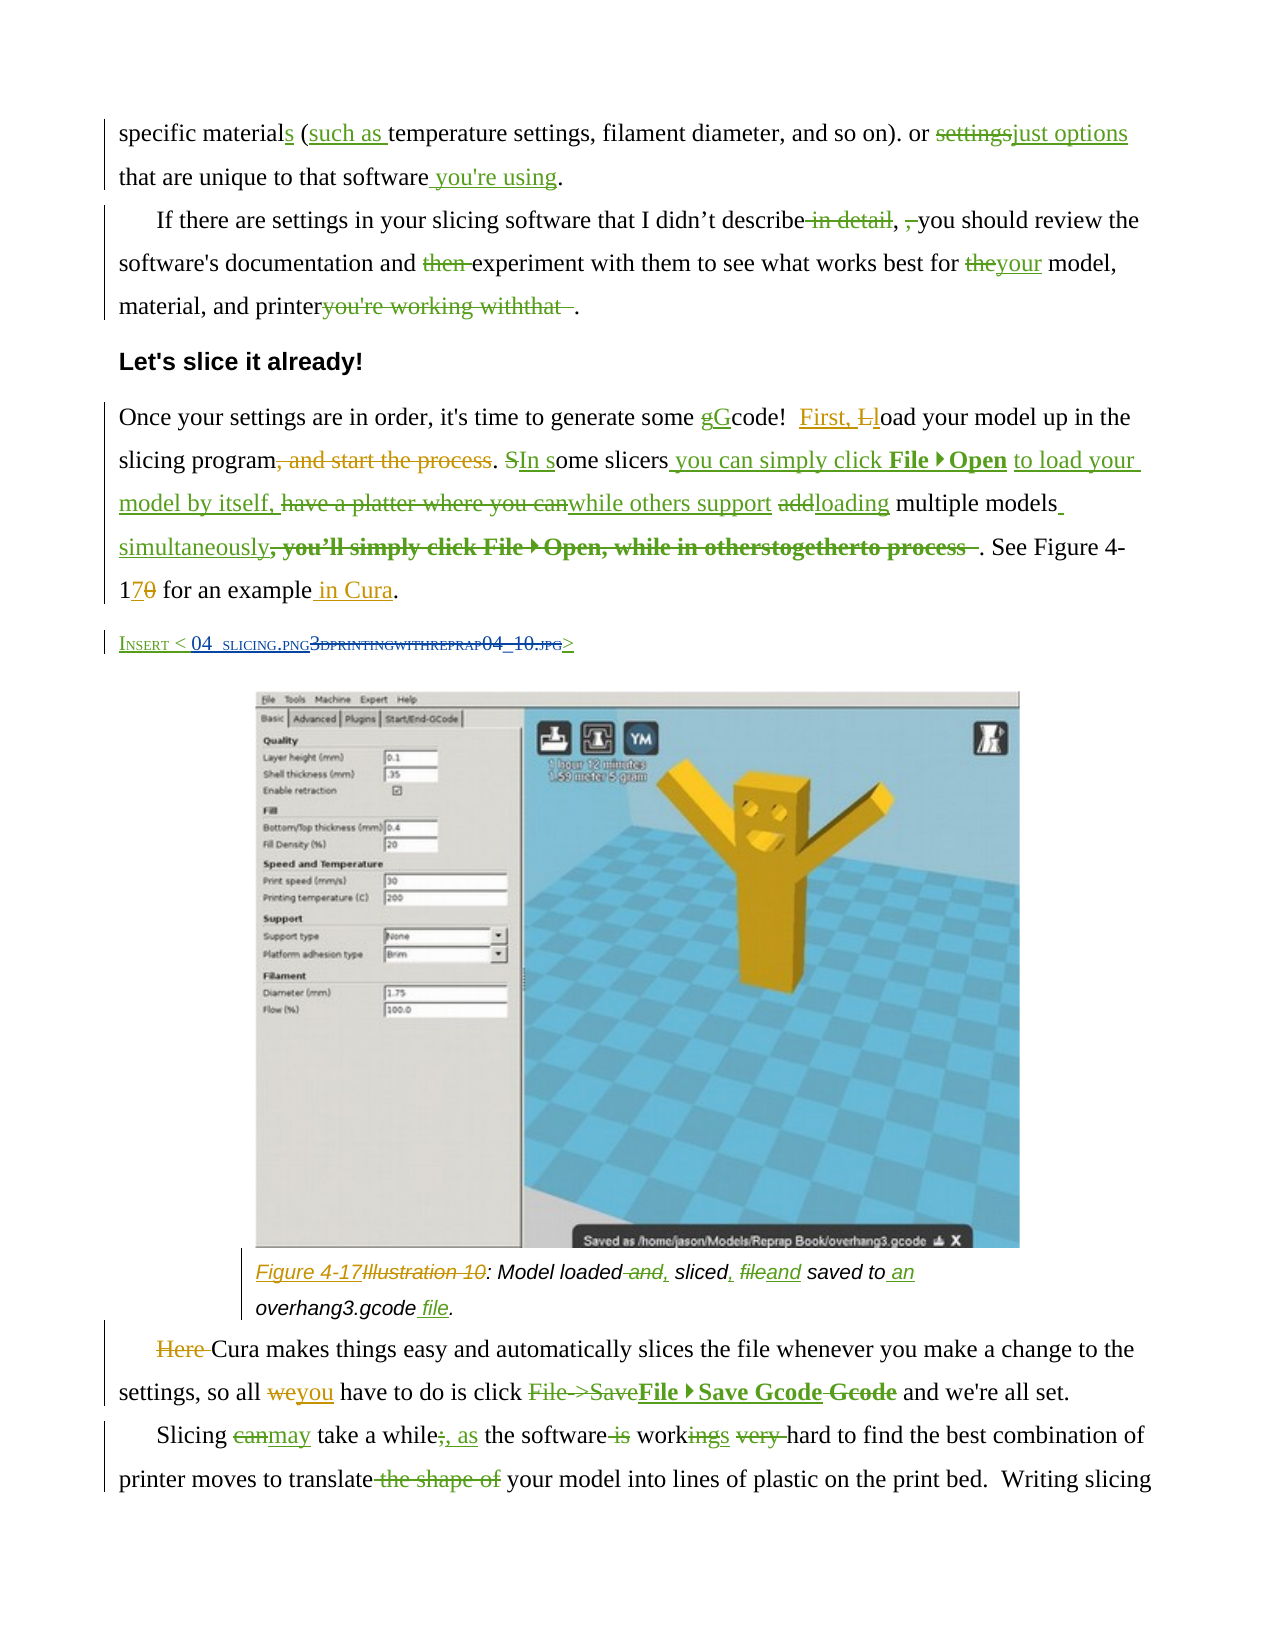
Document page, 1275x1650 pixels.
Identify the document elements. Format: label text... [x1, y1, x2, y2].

text Insert < 04_slicing.png> [118, 630, 1156, 654]
text Cura makes things easy and automatically slices the file whenever you make a change to the settings, so all you have to do is click File4Save Gcode and we're all set. [118, 679, 1156, 1406]
text Figure 4-17: Model loaded, sliced, and saved to an overhang3.gcode file. [255, 1248, 1020, 1320]
text Slicing may take a while, as the software works hard to find the best combination of printer moves to translate your model into lines of plastic on the print bed. Writing slicing software is a black art bordering on alchemy, so be patient and grab a beverage while your software does the work for you. [118, 1421, 1156, 1492]
text Let's slice it already! [118, 347, 1156, 375]
text Once your settings are in order, it's time to generate some Gcode! First, load your model up in the slicing program. In some slicers you can simply click File4Open to load your model by itself, while others support loading multiple models simultaneously. See Figure 4-17 for an example in Cura. [118, 402, 1156, 603]
picture [255, 691, 1020, 1248]
text All slicing programs have many more settings than just the ones described here. Many of these parameters are specific to the printer you’re using and would only need to be changed when generating Gcode for a different printer. Others may be specialized settings for specific materials (such as temperature settings, filament diameter, and so on). or just options that are unique to that software you're using. [118, 118, 1156, 190]
text If there are settings in your slicing software that I didn’t describe, you should review the software's documentation and experiment with them to see what works best for your model, material, and printer. [118, 205, 1156, 320]
